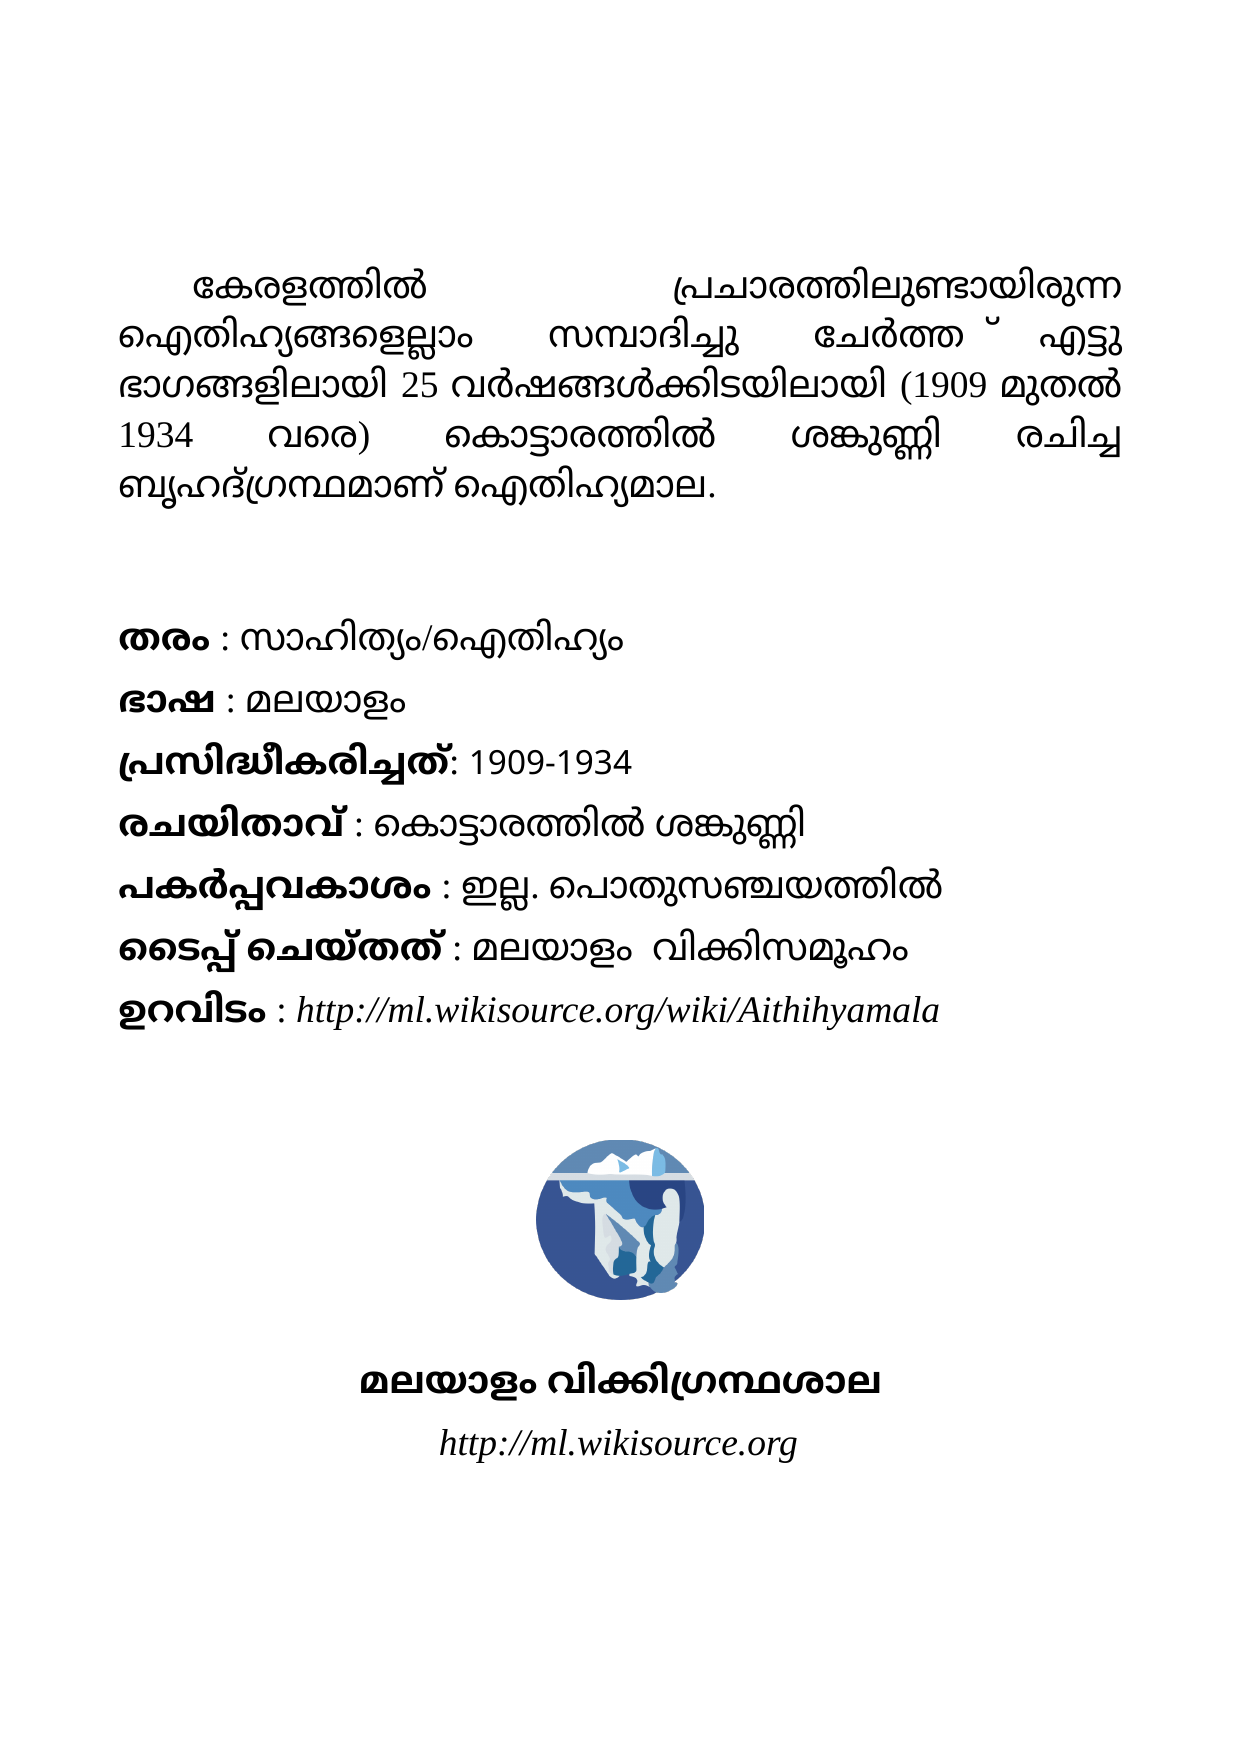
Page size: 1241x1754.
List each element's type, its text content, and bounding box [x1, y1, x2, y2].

text ടൈപ്പ് ചെയ്തത് : മലയാളം വിക്കിസമൂഹം [118, 926, 1122, 976]
text http://ml.wikisource.org [118, 1420, 1122, 1463]
text മലയാളം വിക്കിഗ്രന്ഥശാല [118, 1359, 1122, 1408]
text രചയിതാവ് : കൊട്ടാരത്തില്‍ ശങ്കുണ്ണി [118, 802, 1122, 852]
text തരം : സാഹിത്യം/ഐതിഹ്യം [118, 615, 1122, 665]
text കേരളത്തിൽ പ്രചാരത്തിലുണ്ടായിരുന്ന ഐതിഹ്യങ്ങളെല്ലാം സമ്പാദിച്ചു ചേർത്ത് എട്ടു ഭാഗങ്ങളിലായി 25 വർഷങ്ങൾക്കിടയിലായി (1909 മുതൽ 1934 വരെ) കൊട്ടാരത്തിൽ ശങ്കുണ്ണി രചിച്ച ബൃഹദ്ഗ്രന്ഥമാണ് ഐതിഹ്യമാല. [118, 263, 1122, 513]
text പ്രസിദ്ധീകരിച്ചത്‌: 1909-1934 [118, 739, 1122, 790]
text ഉറവിടം : http://ml.wikisource.org/wiki/Aithihyamala [118, 988, 1122, 1038]
text പകര്‍പ്പവകാശം : ഇല്ല. പൊതുസഞ്ചയത്തില്‍ [118, 864, 1122, 914]
picture [536, 1140, 704, 1300]
text ഭാഷ‌ : മലയാളം [118, 677, 1122, 727]
